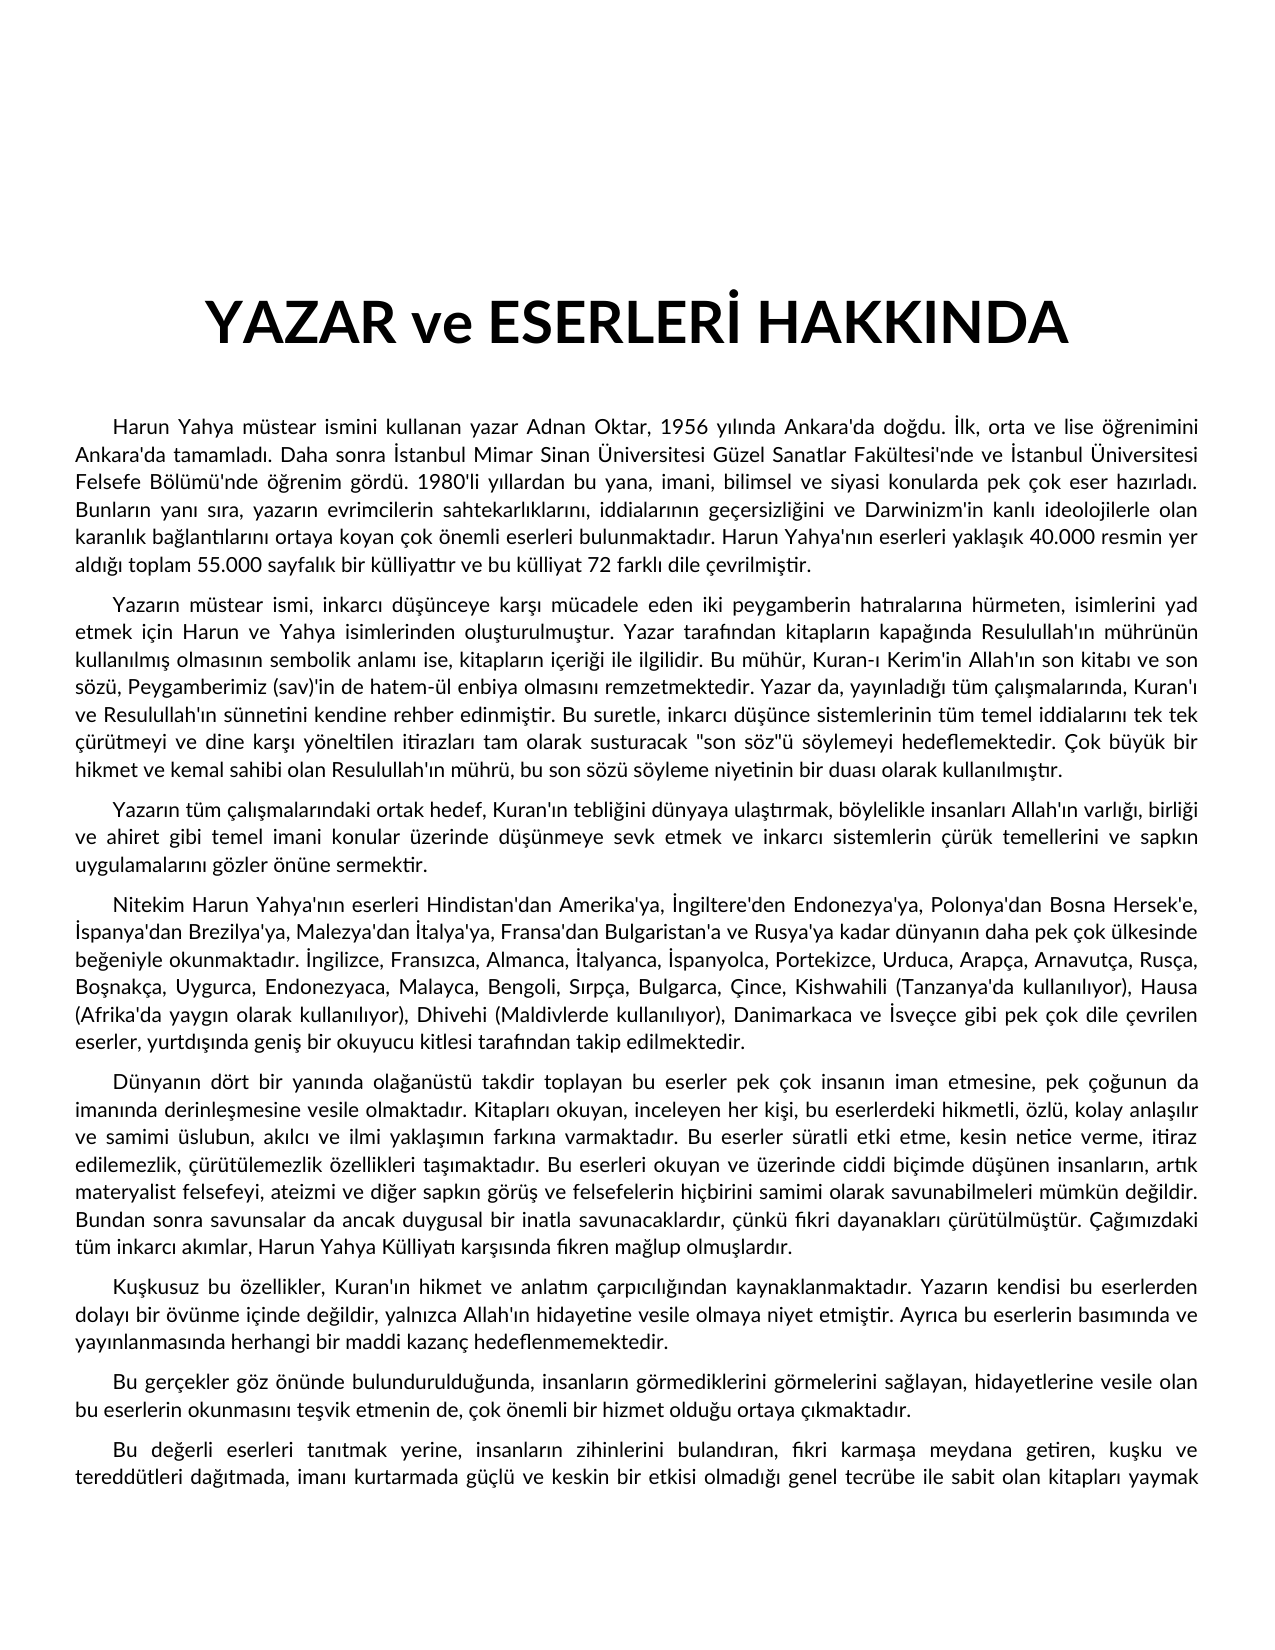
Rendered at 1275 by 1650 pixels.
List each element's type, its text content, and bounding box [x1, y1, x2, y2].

text Nitekim Harun Yahya'nın eserleri Hindistan'dan Amerika'ya, İngiltere'den Endonezya'ya, Polonya'dan Bosna Hersek'e, İspanya'dan Brezilya'ya, Malezya'dan İtalya'ya, Fransa'dan Bulgaristan'a ve Rusya'ya kadar dünyanın daha pek çok ülkesinde beğeniyle okunmaktadır. İngilizce, Fransızca, Almanca, İtalyanca, İspanyolca, Portekizce, Urduca, Arapça, Arnavutça, Rusça, Boşnakça, Uygurca, Endonezyaca, Malayca, Bengoli, Sırpça, Bulgarca, Çince, Kishwahili (Tanzanya'da kullanılıyor), Hausa (Afrika'da yaygın olarak kullanılıyor), Dhivehi (Maldivlerde kullanılıyor), Danimarkaca ve İsveçce gibi pek çok dile çevrilen eserler, yurtdışında geniş bir okuyucu kitlesi tarafından takip edilmektedir. [75, 892, 1200, 1054]
subtitle YAZAR ve ESERLERİ HAKKINDA [75, 286, 1200, 356]
text Bu gerçekler göz önünde bulundurulduğunda, insanların görmediklerini görmelerini sağlayan, hidayetlerine vesile olan bu eserlerin okunmasını teşvik etmenin de, çok önemli bir hizmet olduğu ortaya çıkmaktadır. [75, 1369, 1200, 1422]
text Dünyanın dört bir yanında olağanüstü takdir toplayan bu eserler pek çok insanın iman etmesine, pek çoğunun da imanında derinleşmesine vesile olmaktadır. Kitapları okuyan, inceleyen her kişi, bu eserlerdeki hikmetli, özlü, kolay anlaşılır ve samimi üslubun, akılcı ve ilmi yaklaşımın farkına varmaktadır. Bu eserler süratli etki etme, kesin netice verme, itiraz edilemezlik, çürütülemezlik özellikleri taşımaktadır. Bu eserleri okuyan ve üzerinde ciddi biçimde düşünen insanların, artık materyalist felsefeyi, ateizmi ve diğer sapkın görüş ve felsefelerin hiçbirini samimi olarak savunabilmeleri mümkün değildir. Bundan sonra savunsalar da ancak duygusal bir inatla savunacaklardır, çünkü fikri dayanakları çürütülmüştür. Çağımızdaki tüm inkarcı akımlar, Harun Yahya Külliyatı karşısında fikren mağlup olmuşlardır. [75, 1069, 1200, 1259]
text Harun Yahya müstear ismini kullanan yazar Adnan Oktar, 1956 yılında Ankara'da doğdu. İlk, orta ve lise öğrenimini Ankara'da tamamladı. Daha sonra İstanbul Mimar Sinan Üniversitesi Güzel Sanatlar Fakültesi'nde ve İstanbul Üniversitesi Felsefe Bölümü'nde öğrenim gördü. 1980'li yıllardan bu yana, imani, bilimsel ve siyasi konularda pek çok eser hazırladı. Bunların yanı sıra, yazarın evrimcilerin sahtekarlıklarını, iddialarının geçersizliğini ve Darwinizm'in kanlı ideolojilerle olan karanlık bağlantılarını ortaya koyan çok önemli eserleri bulunmaktadır. Harun Yahya'nın eserleri yaklaşık 40.000 resmin yer aldığı toplam 55.000 sayfalık bir külliyattır ve bu külliyat 72 farklı dile çevrilmiştir. [75, 414, 1200, 577]
text Kuşkusuz bu özellikler, Kuran'ın hikmet ve anlatım çarpıcılığından kaynaklanmaktadır. Yazarın kendisi bu eserlerden dolayı bir övünme içinde değildir, yalnızca Allah'ın hidayetine vesile olmaya niyet etmiştir. Ayrıca bu eserlerin basımında ve yayınlanmasında herhangi bir maddi kazanç hedeflenmemektedir. [75, 1274, 1200, 1354]
text Bu değerli eserleri tanıtmak yerine, insanların zihinlerini bulandıran, fikri karmaşa meydana getiren, kuşku ve tereddütleri dağıtmada, imanı kurtarmada güçlü ve keskin bir etkisi olmadığı genel tecrübe ile sabit olan kitapları yaymak [75, 1437, 1200, 1489]
text Yazarın tüm çalışmalarındaki ortak hedef, Kuran'ın tebliğini dünyaya ulaştırmak, böylelikle insanları Allah'ın varlığı, birliği ve ahiret gibi temel imani konular üzerinde düşünmeye sevk etmek ve inkarcı sistemlerin çürük temellerini ve sapkın uygulamalarını gözler önüne sermektir. [75, 797, 1200, 877]
text Yazarın müstear ismi, inkarcı düşünceye karşı mücadele eden iki peygamberin hatıralarına hürmeten, isimlerini yad etmek için Harun ve Yahya isimlerinden oluşturulmuştur. Yazar tarafından kitapların kapağında Resulullah'ın mührünün kullanılmış olmasının sembolik anlamı ise, kitapların içeriği ile ilgilidir. Bu mühür, Kuran-ı Kerim'in Allah'ın son kitabı ve son sözü, Peygamberimiz (sav)'in de hatem-ül enbiya olmasını remzetmektedir. Yazar da, yayınladığı tüm çalışmalarında, Kuran'ı ve Resulullah'ın sünnetini kendine rehber edinmiştir. Bu suretle, inkarcı düşünce sistemlerinin tüm temel iddialarını tek tek çürütmeyi ve dine karşı yöneltilen itirazları tam olarak susturacak "son söz"ü söylemeyi hedeflemektedir. Çok büyük bir hikmet ve kemal sahibi olan Resulullah'ın mührü, bu son sözü söyleme niyetinin bir duası olarak kullanılmıştır. [75, 592, 1200, 782]
